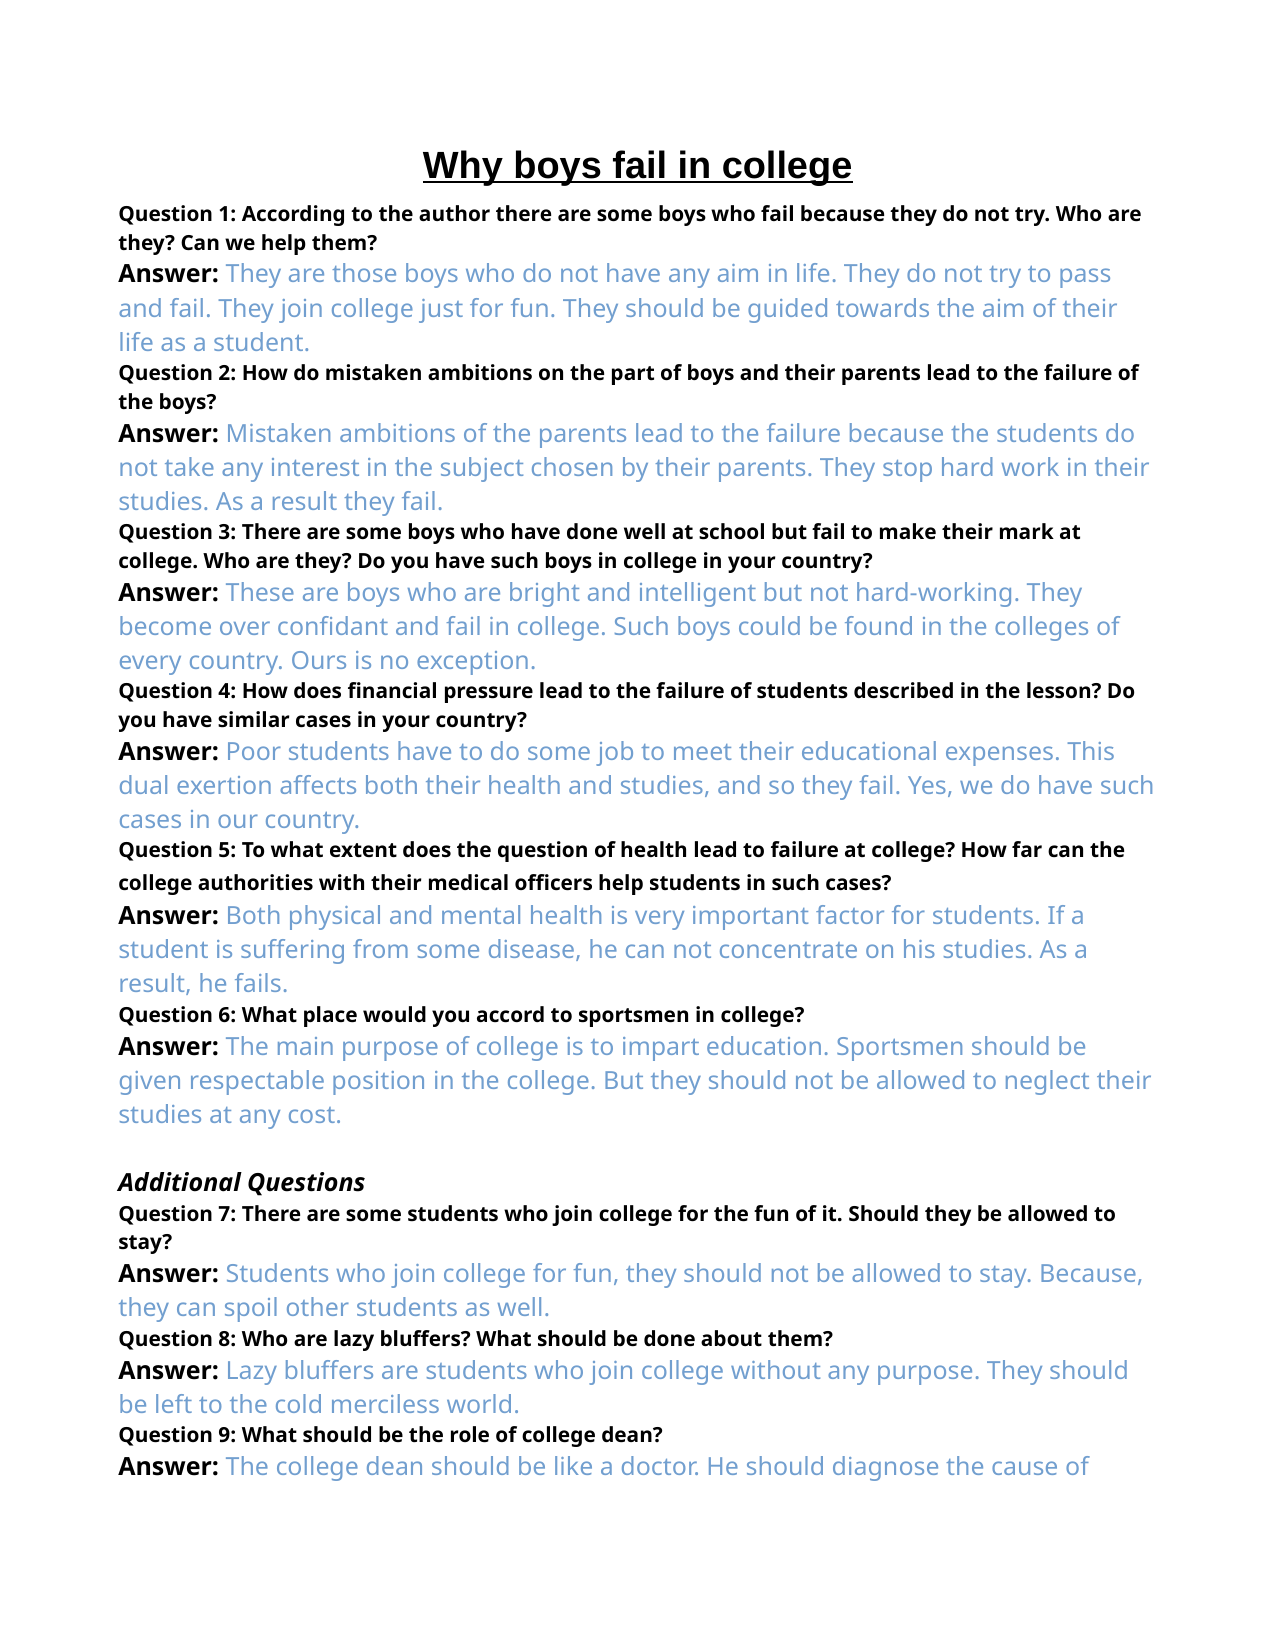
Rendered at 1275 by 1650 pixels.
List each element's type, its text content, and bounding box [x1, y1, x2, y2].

text Question 7: There are some students who join college for the fun of it. Should they be allowed to stay? Answer: Students who join college for fun, they should not be allowed to stay. Because, they can spoil other students as well. [118, 1199, 1157, 1324]
text Question 8: Who are lazy bluffers? What should be done about them? Answer: Lazy bluffers are students who join college without any purpose. They should be left to the cold merciless world. [118, 1324, 1157, 1421]
text Question 2: How do mistaken ambitions on the part of boys and their parents lead to the failure of the boys? Answer: Mistaken ambitions of the parents lead to the failure because the students do not take any interest in the subject chosen by their parents. They stop hard work in their studies. As a result they fail. [118, 358, 1157, 517]
text Question 6: What place would you accord to sportsmen in college? Answer: The main purpose of college is to impart education. Sportsmen should be given respectable position in the college. But they should not be allowed to neglect their studies at any cost. [118, 1000, 1157, 1131]
text Question 4: How does financial pressure lead to the failure of students described in the lesson? Do you have similar cases in your country? Answer: Poor students have to do some job to meet their educational expenses. This dual exertion affects both their health and studies, and so they fail. Yes, we do have such cases in our country. [118, 676, 1157, 836]
subtitle Why boys fail in college [118, 143, 1157, 187]
text Question 1: According to the author there are some boys who fail because they do not try. Who are they? Can we help them? Answer: They are those boys who do not have any aim in life. They do not try to pass and fail. They join college just for fun. They should be guided towards the aim of their life as a student. [118, 199, 1157, 358]
text Question 3: There are some boys who have done well at school but fail to make their mark at college. Who are they? Do you have such boys in college in your country? Answer: These are boys who are bright and intelligent but not hard-working. They become over confidant and fail in college. Such boys could be found in the colleges of every country. Ours is no exception. [118, 517, 1157, 676]
text Additional Questions [118, 1165, 1157, 1199]
text Question 5: To what extent does the question of health lead to failure at college? How far can the college authorities with their medical officers help students in such cases? Answer: Both physical and mental health is very important factor for students. If a student is suffering from some disease, he can not concentrate on his studies. As a result, he fails. [118, 836, 1157, 1000]
text Question 9: What should be the role of college dean? Answer: The college dean should be like a doctor. He should diagnose the cause of [118, 1421, 1157, 1483]
